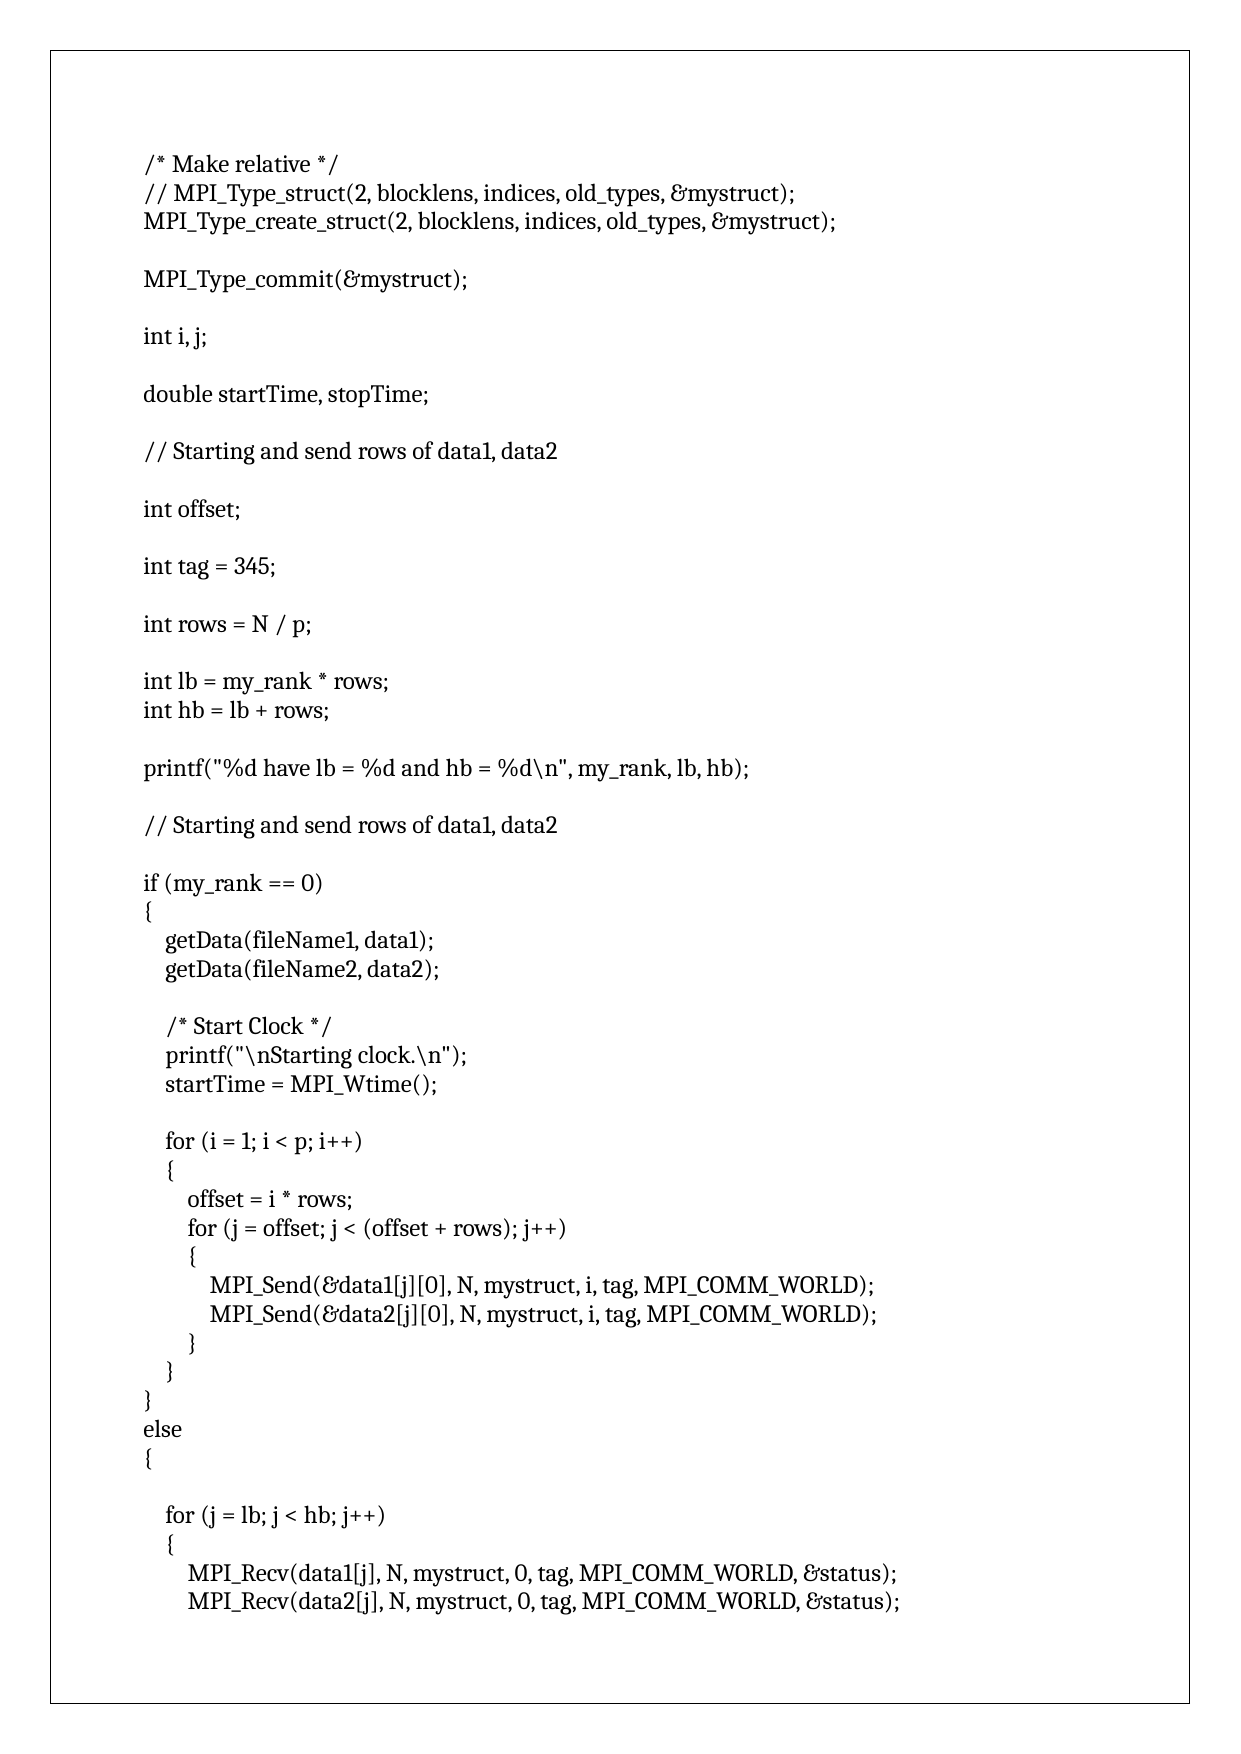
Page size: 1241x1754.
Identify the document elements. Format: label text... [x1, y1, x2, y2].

text } [121, 1357, 1119, 1386]
text } [121, 1328, 1119, 1357]
text /* Make relative */ [121, 150, 1119, 178]
text offset = i * rows; [121, 1185, 1119, 1213]
text int rows = N / p; [121, 610, 1119, 638]
text for (i = 1; i < p; i++) [121, 1127, 1119, 1156]
text // Starting and send rows of data1, data2 [121, 437, 1119, 466]
text startTime = MPI_Wtime(); [121, 1070, 1119, 1098]
text MPI_Type_commit(&mystruct); [121, 265, 1119, 293]
text else [121, 1415, 1119, 1443]
text int i, j; [121, 322, 1119, 351]
text int hb = lb + rows; [121, 696, 1119, 725]
text getData(fileName1, data1); [121, 926, 1119, 955]
text for (j = lb; j < hb; j++) [121, 1501, 1119, 1530]
text { [121, 897, 1119, 926]
text for (j = offset; j < (offset + rows); j++) [121, 1213, 1119, 1242]
text { [121, 1530, 1119, 1558]
text { [121, 1242, 1119, 1271]
text { [121, 1156, 1119, 1185]
text // Starting and send rows of data1, data2 [121, 811, 1119, 840]
text MPI_Recv(data2[j], N, mystruct, 0, tag, MPI_COMM_WORLD, &status); [121, 1587, 1119, 1616]
text { [121, 1443, 1119, 1472]
text int lb = my_rank * rows; [121, 667, 1119, 696]
text } [121, 1386, 1119, 1415]
text printf("\nStarting clock.\n"); [121, 1041, 1119, 1070]
text int offset; [121, 495, 1119, 523]
text if (my_rank == 0) [121, 868, 1119, 897]
text MPI_Recv(data1[j], N, mystruct, 0, tag, MPI_COMM_WORLD, &status); [121, 1558, 1119, 1587]
text MPI_Type_create_struct(2, blocklens, indices, old_types, &mystruct); [121, 207, 1119, 236]
text printf("%d have lb = %d and hb = %d\n", my_rank, lb, hb); [121, 753, 1119, 782]
text double startTime, stopTime; [121, 380, 1119, 408]
text // MPI_Type_struct(2, blocklens, indices, old_types, &mystruct); [121, 178, 1119, 207]
text /* Start Clock */ [121, 1012, 1119, 1041]
text getData(fileName2, data2); [121, 955, 1119, 983]
text int tag = 345; [121, 552, 1119, 581]
text MPI_Send(&data1[j][0], N, mystruct, i, tag, MPI_COMM_WORLD); [121, 1271, 1119, 1300]
text MPI_Send(&data2[j][0], N, mystruct, i, tag, MPI_COMM_WORLD); [121, 1300, 1119, 1328]
